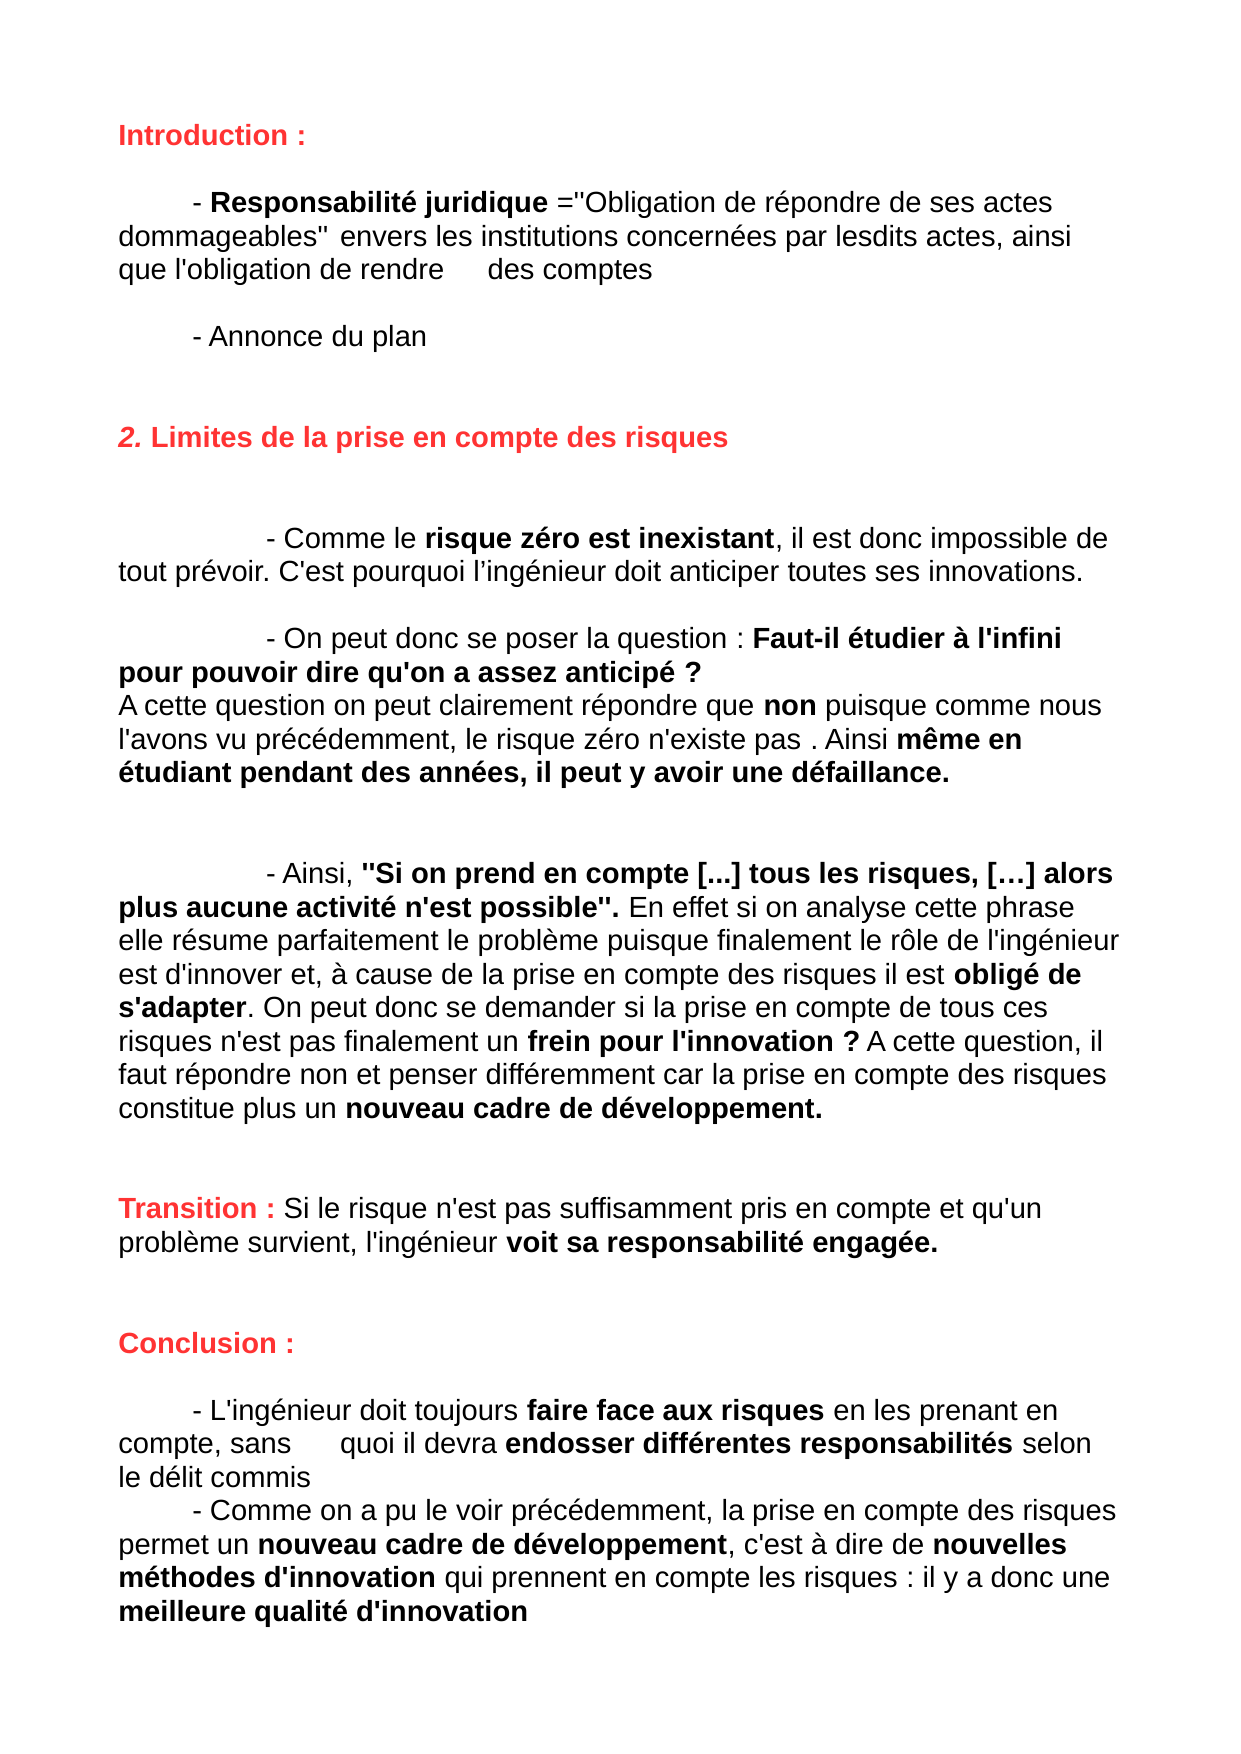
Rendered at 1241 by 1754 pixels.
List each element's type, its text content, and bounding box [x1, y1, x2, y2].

text - Comme on a pu le voir précédemment, la prise en compte des risques permet un nouveau cadre de développement, c'est à dire de nouvelles méthodes d'innovation qui prennent en compte les risques : il y a donc une meilleure qualité d'innovation [118, 1493, 1122, 1627]
text A cette question on peut clairement répondre que non puisque comme nous l'avons vu précédemment, le risque zéro n'existe pas . Ainsi même en étudiant pendant des années, il peut y avoir une défaillance. [118, 688, 1122, 789]
text - On peut donc se poser la question : Faut-il étudier à l'infini pour pouvoir dire qu'on a assez anticipé ? [118, 621, 1122, 688]
text - Responsabilité juridique =''Obligation de répondre de ses actes dommageables'' envers les institutions concernées par lesdits actes, ainsi que l'obligation de rendre des comptes [118, 185, 1122, 286]
text - Annonce du plan [118, 319, 1122, 353]
text Introduction : [118, 118, 1122, 152]
text 2. Limites de la prise en compte des risques [118, 420, 1122, 453]
text Conclusion : [118, 1326, 1122, 1359]
text Transition : Si le risque n'est pas suffisamment pris en compte et qu'un problème survient, l'ingénieur voit sa responsabilité engagée. [118, 1191, 1122, 1258]
text - Comme le risque zéro est inexistant, il est donc impossible de tout prévoir. C'est pourquoi l’ingénieur doit anticiper toutes ses innovations. [118, 521, 1122, 588]
text - Ainsi, ''Si on prend en compte [...] tous les risques, […] alors plus aucune activité n'est possible''. En effet si on analyse cette phrase elle résume parfaitement le problème puisque finalement le rôle de l'ingénieur est d'innover et, à cause de la prise en compte des risques il est obligé de s'adapter. On peut donc se demander si la prise en compte de tous ces risques n'est pas finalement un frein pour l'innovation ? A cette question, il faut répondre non et penser différemment car la prise en compte des risques constitue plus un nouveau cadre de développement. [118, 856, 1122, 1124]
text - L'ingénieur doit toujours faire face aux risques en les prenant en compte, sans quoi il devra endosser différentes responsabilités selon le délit commis [118, 1393, 1122, 1493]
